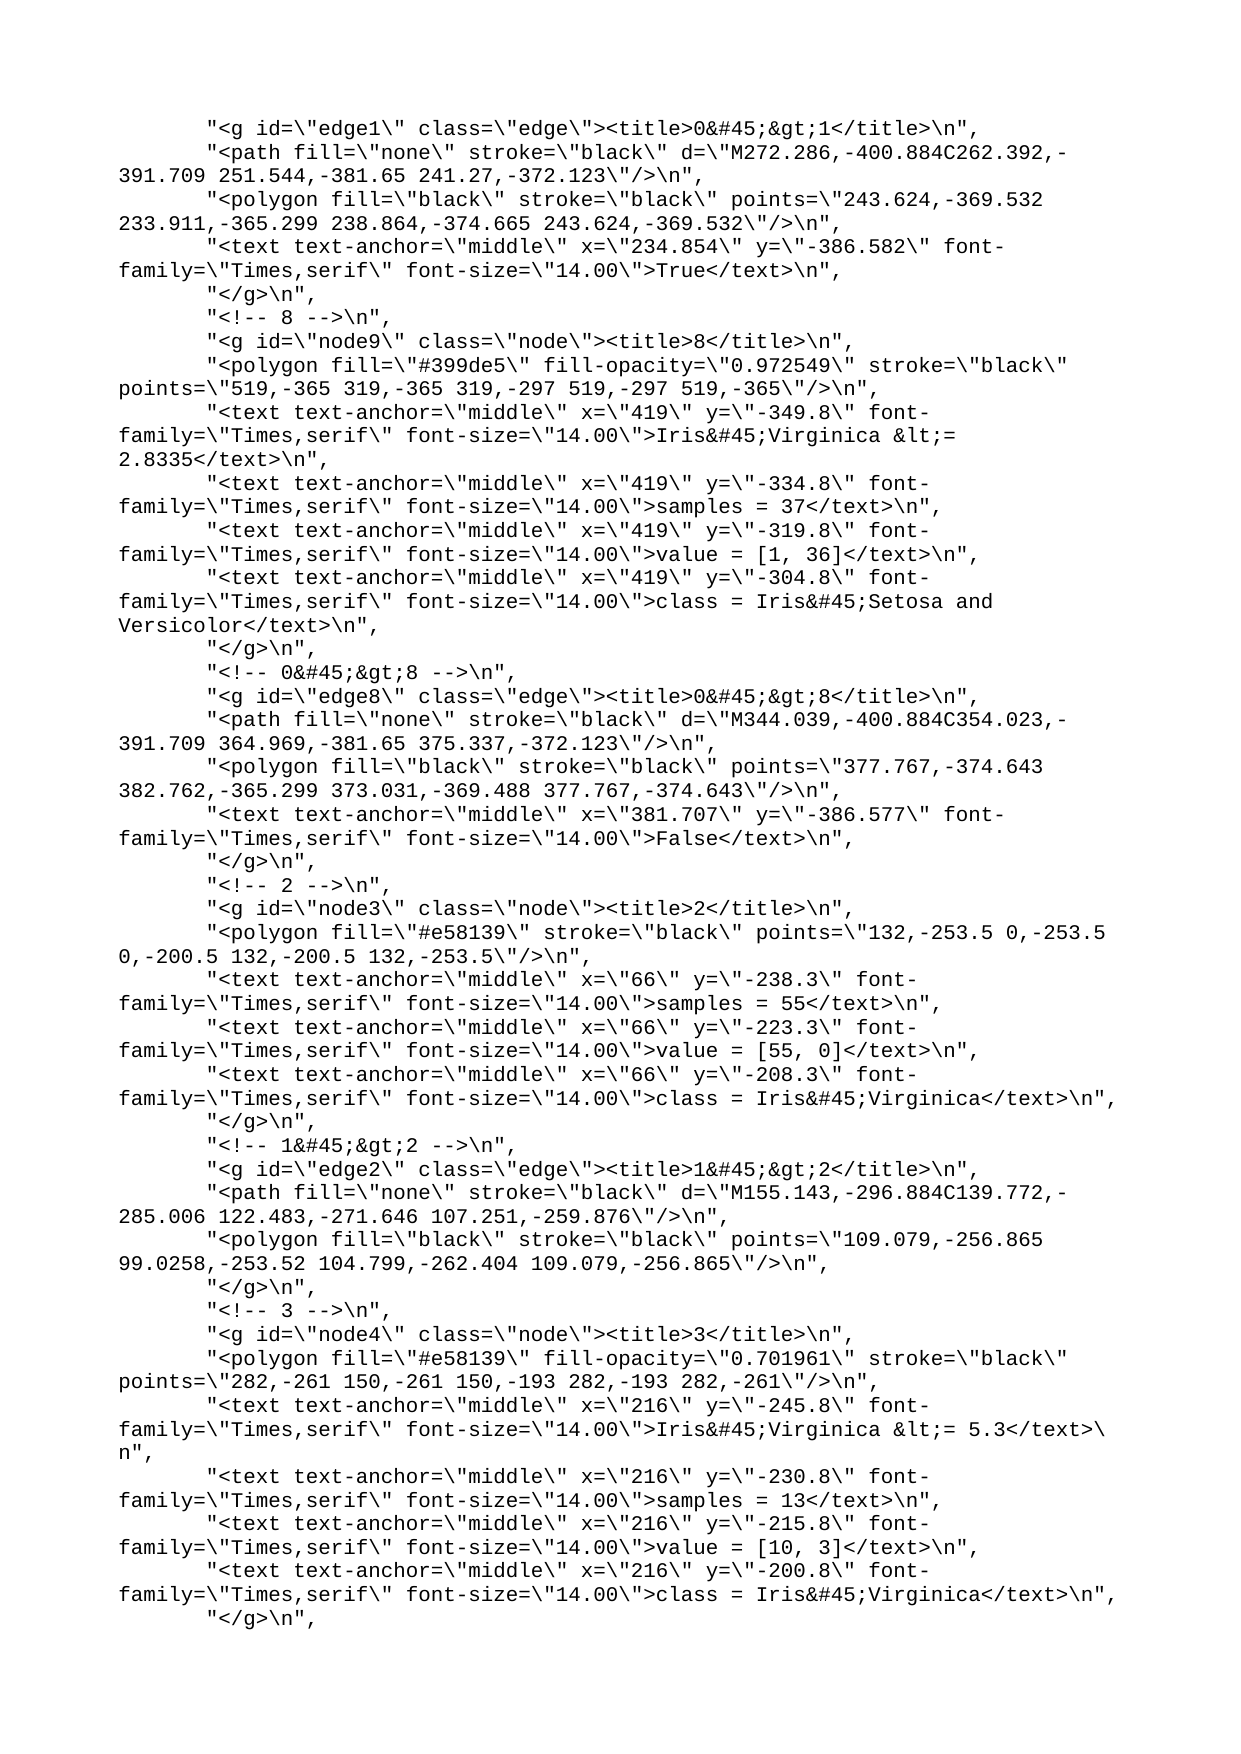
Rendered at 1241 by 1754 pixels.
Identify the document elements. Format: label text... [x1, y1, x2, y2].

text "<text text-anchor=\"middle\" x=\"216\" y=\"-215.8\" font-family=\"Times,serif\" font-size=\"14.00\">value = [10, 3]</text>\n", [118, 1513, 1122, 1561]
text "<polygon fill=\"#399de5\" fill-opacity=\"0.972549\" stroke=\"black\" points=\"519,-365 319,-365 319,-297 519,-297 519,-365\"/>\n", [118, 354, 1122, 402]
text "<!-- 1&#45;&gt;2 -->\n", [118, 1135, 1122, 1158]
text "<!-- 3 -->\n", [118, 1300, 1122, 1324]
text "</g>\n", [118, 1608, 1122, 1631]
text "<polygon fill=\"#e58139\" stroke=\"black\" points=\"132,-253.5 0,-253.5 0,-200.5 132,-200.5 132,-253.5\"/>\n", [118, 922, 1122, 969]
text "<text text-anchor=\"middle\" x=\"419\" y=\"-319.8\" font-family=\"Times,serif\" font-size=\"14.00\">value = [1, 36]</text>\n", [118, 520, 1122, 567]
text "<g id=\"node3\" class=\"node\"><title>2</title>\n", [118, 898, 1122, 922]
text "<!-- 0&#45;&gt;8 -->\n", [118, 662, 1122, 686]
text "<g id=\"edge8\" class=\"edge\"><title>0&#45;&gt;8</title>\n", [118, 686, 1122, 709]
text "<text text-anchor=\"middle\" x=\"66\" y=\"-238.3\" font-family=\"Times,serif\" font-size=\"14.00\">samples = 55</text>\n", [118, 969, 1122, 1017]
text "<polygon fill=\"#e58139\" fill-opacity=\"0.701961\" stroke=\"black\" points=\"282,-261 150,-261 150,-193 282,-193 282,-261\"/>\n", [118, 1348, 1122, 1395]
text "<path fill=\"none\" stroke=\"black\" d=\"M272.286,-400.884C262.392,-391.709 251.544,-381.65 241.27,-372.123\"/>\n", [118, 142, 1122, 189]
text "</g>\n", [118, 1111, 1122, 1135]
text "<g id=\"edge2\" class=\"edge\"><title>1&#45;&gt;2</title>\n", [118, 1158, 1122, 1182]
text "<g id=\"node4\" class=\"node\"><title>3</title>\n", [118, 1324, 1122, 1348]
text "<text text-anchor=\"middle\" x=\"216\" y=\"-230.8\" font-family=\"Times,serif\" font-size=\"14.00\">samples = 13</text>\n", [118, 1466, 1122, 1513]
text "<text text-anchor=\"middle\" x=\"419\" y=\"-304.8\" font-family=\"Times,serif\" font-size=\"14.00\">class = Iris&#45;Setosa and Versicolor</text>\n", [118, 567, 1122, 638]
text "<polygon fill=\"black\" stroke=\"black\" points=\"243.624,-369.532 233.911,-365.299 238.864,-374.665 243.624,-369.532\"/>\n", [118, 189, 1122, 236]
text "<text text-anchor=\"middle\" x=\"381.707\" y=\"-386.577\" font-family=\"Times,serif\" font-size=\"14.00\">False</text>\n", [118, 804, 1122, 851]
text "<path fill=\"none\" stroke=\"black\" d=\"M344.039,-400.884C354.023,-391.709 364.969,-381.65 375.337,-372.123\"/>\n", [118, 709, 1122, 757]
text "<!-- 2 -->\n", [118, 875, 1122, 898]
text "</g>\n", [118, 638, 1122, 662]
text "</g>\n", [118, 1277, 1122, 1300]
text "<text text-anchor=\"middle\" x=\"216\" y=\"-245.8\" font-family=\"Times,serif\" font-size=\"14.00\">Iris&#45;Virginica &lt;= 5.3</text>\n", [118, 1395, 1122, 1466]
text "<!-- 8 -->\n", [118, 307, 1122, 331]
text "<polygon fill=\"black\" stroke=\"black\" points=\"377.767,-374.643 382.762,-365.299 373.031,-369.488 377.767,-374.643\"/>\n", [118, 757, 1122, 804]
text "</g>\n", [118, 284, 1122, 307]
text "<text text-anchor=\"middle\" x=\"66\" y=\"-208.3\" font-family=\"Times,serif\" font-size=\"14.00\">class = Iris&#45;Virginica</text>\n", [118, 1064, 1122, 1111]
text "<path fill=\"none\" stroke=\"black\" d=\"M155.143,-296.884C139.772,-285.006 122.483,-271.646 107.251,-259.876\"/>\n", [118, 1182, 1122, 1229]
text "</g>\n", [118, 851, 1122, 875]
text "<text text-anchor=\"middle\" x=\"66\" y=\"-223.3\" font-family=\"Times,serif\" font-size=\"14.00\">value = [55, 0]</text>\n", [118, 1017, 1122, 1064]
text "<g id=\"node9\" class=\"node\"><title>8</title>\n", [118, 331, 1122, 354]
text "<polygon fill=\"black\" stroke=\"black\" points=\"109.079,-256.865 99.0258,-253.52 104.799,-262.404 109.079,-256.865\"/>\n", [118, 1229, 1122, 1277]
text "<text text-anchor=\"middle\" x=\"234.854\" y=\"-386.582\" font-family=\"Times,serif\" font-size=\"14.00\">True</text>\n", [118, 236, 1122, 284]
text "<g id=\"edge1\" class=\"edge\"><title>0&#45;&gt;1</title>\n", [118, 118, 1122, 142]
text "<text text-anchor=\"middle\" x=\"419\" y=\"-349.8\" font-family=\"Times,serif\" font-size=\"14.00\">Iris&#45;Virginica &lt;= 2.8335</text>\n", [118, 402, 1122, 473]
text "<text text-anchor=\"middle\" x=\"419\" y=\"-334.8\" font-family=\"Times,serif\" font-size=\"14.00\">samples = 37</text>\n", [118, 473, 1122, 520]
text "<text text-anchor=\"middle\" x=\"216\" y=\"-200.8\" font-family=\"Times,serif\" font-size=\"14.00\">class = Iris&#45;Virginica</text>\n", [118, 1561, 1122, 1608]
